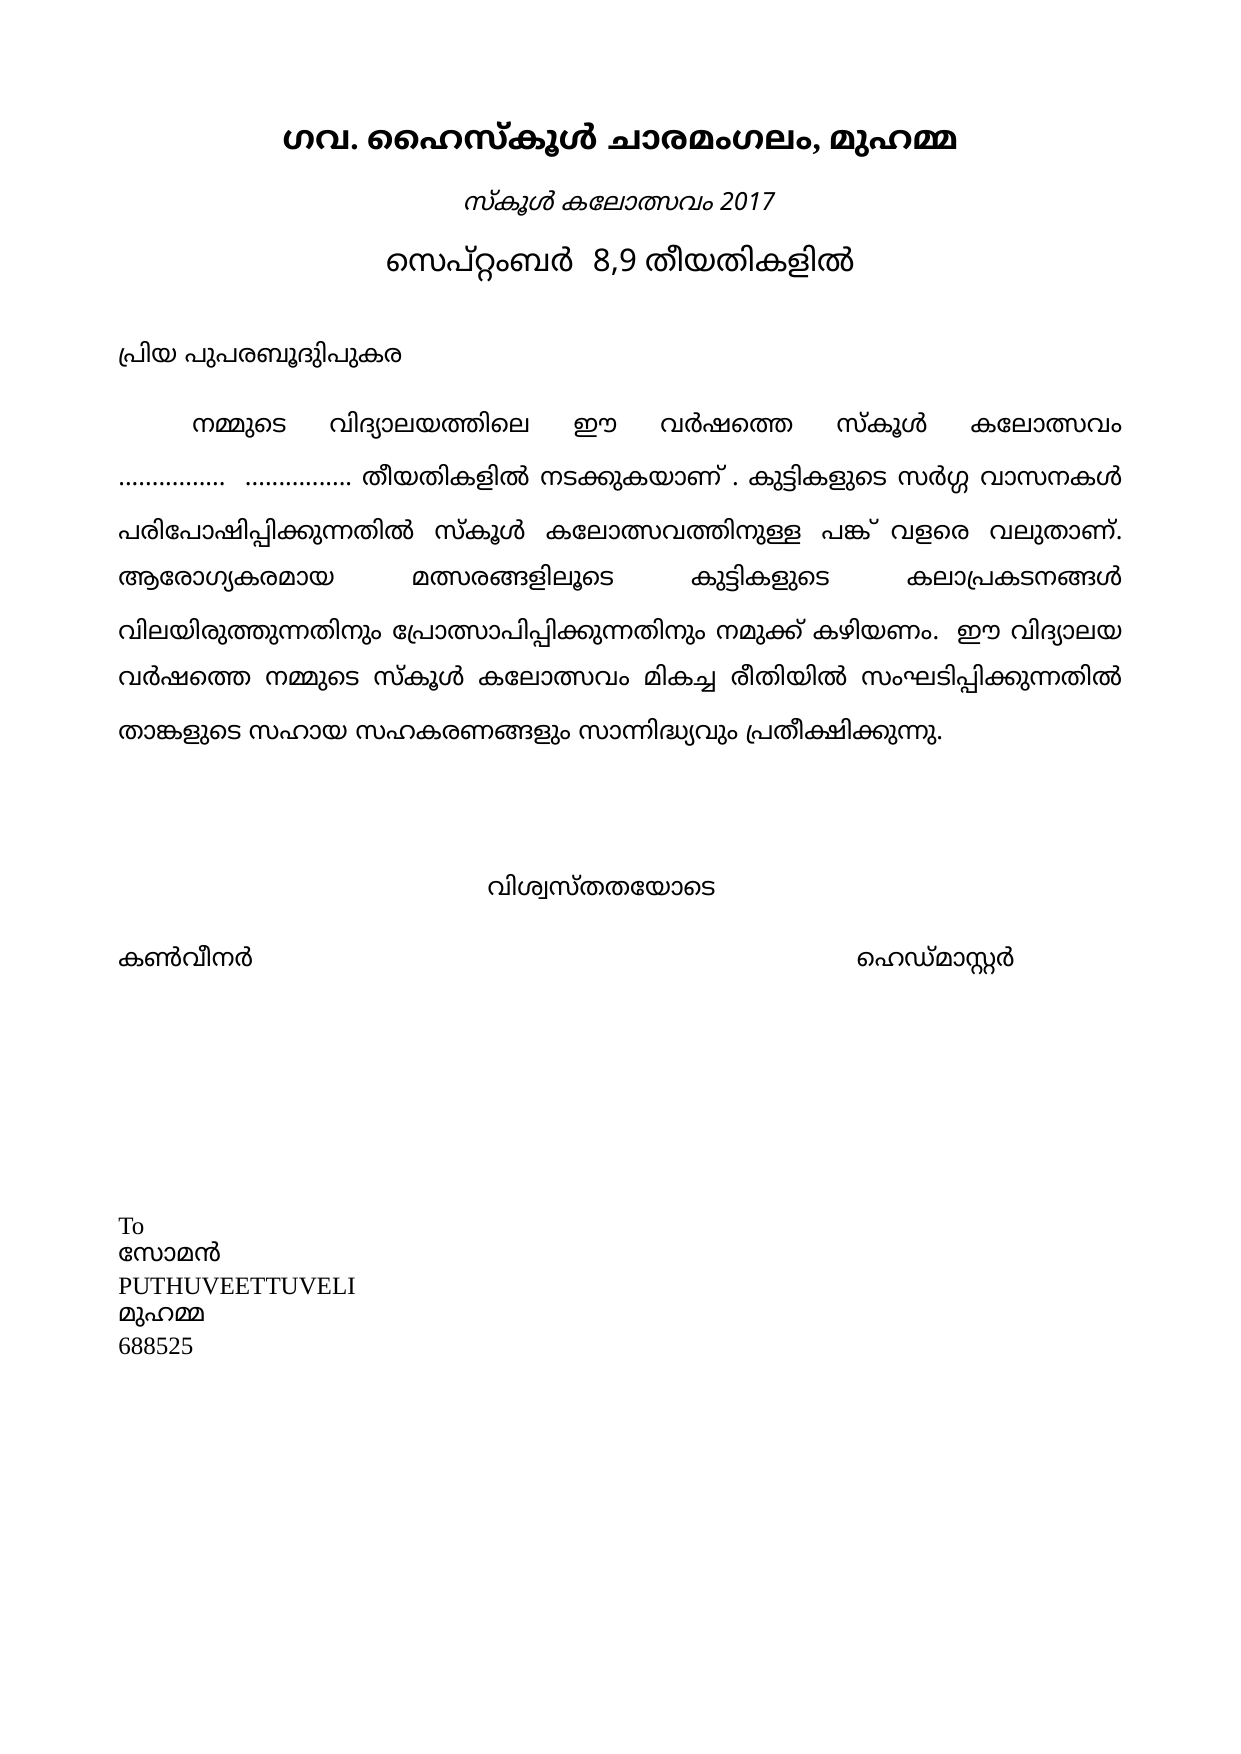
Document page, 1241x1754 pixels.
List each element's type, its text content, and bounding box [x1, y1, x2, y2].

text പ്രിയ പുപരബൂദുിപുകര [118, 341, 1122, 372]
text സോമൻ [118, 1240, 1122, 1271]
text ഗവ. ഹൈസ്കൂള്‍ ചാരമംഗലം, മുഹമ്മ [118, 118, 1122, 162]
text മുഹമ്മ [118, 1300, 1122, 1331]
text നമ്മുടെ വിദ്യാലയത്തിലെ ഈ വര്‍ഷത്തെ സ്കൂള്‍ കലോത്സവം ................ ................ തീയതികളില്‍ നടക്കുകയാണ് . കുട്ടികളുടെ സര്‍ഗ്ഗ വാസനകള്‍ പരിപോഷിപ്പിക്കുന്നതില്‍ സ്കൂള്‍ കലോത്സവത്തിനുള്ള പങ്ക് വളരെ വലുതാണ്. ആരോഗ്യകരമായ മത്സരങ്ങളിലൂടെ കുട്ടികളുടെ കലാപ്രകടനങ്ങള്‍ വിലയിരുത്തുന്നതിനും പ്രോത്സാപിപ്പിക്കുന്നതിനും നമുക്ക് കഴിയണം. ഈ വിദ്യാലയ വര്‍ഷത്തെ നമ്മുടെ സ്കൂള്‍ കലോത്സവം മികച്ച രീതിയില്‍ സംഘടിപ്പിക്കുന്നതില്‍ താങ്കളുടെ സഹായ സഹകരണങ്ങളും സാന്നിദ്ധ്യവും പ്രതീക്ഷിക്കുന്നു. [118, 406, 1122, 749]
text ‌‌ [118, 801, 1122, 835]
text To [118, 1211, 1122, 1240]
text സ്കൂള്‍ കലോത്സവം 2017 [118, 184, 1122, 220]
text 688525 [118, 1331, 1122, 1360]
text വിശ്വസ്തതയോടെ [118, 869, 1122, 905]
text കണ്‍വീനര്‍ ഹെഡ്‌മാസ്റ്റര്‍ [118, 939, 1122, 976]
text PUTHUVEETTUVELI [118, 1271, 1122, 1300]
text സെപ്റ്റംബര്‍ 8,9 തീയതികളില്‍ [118, 238, 1122, 284]
